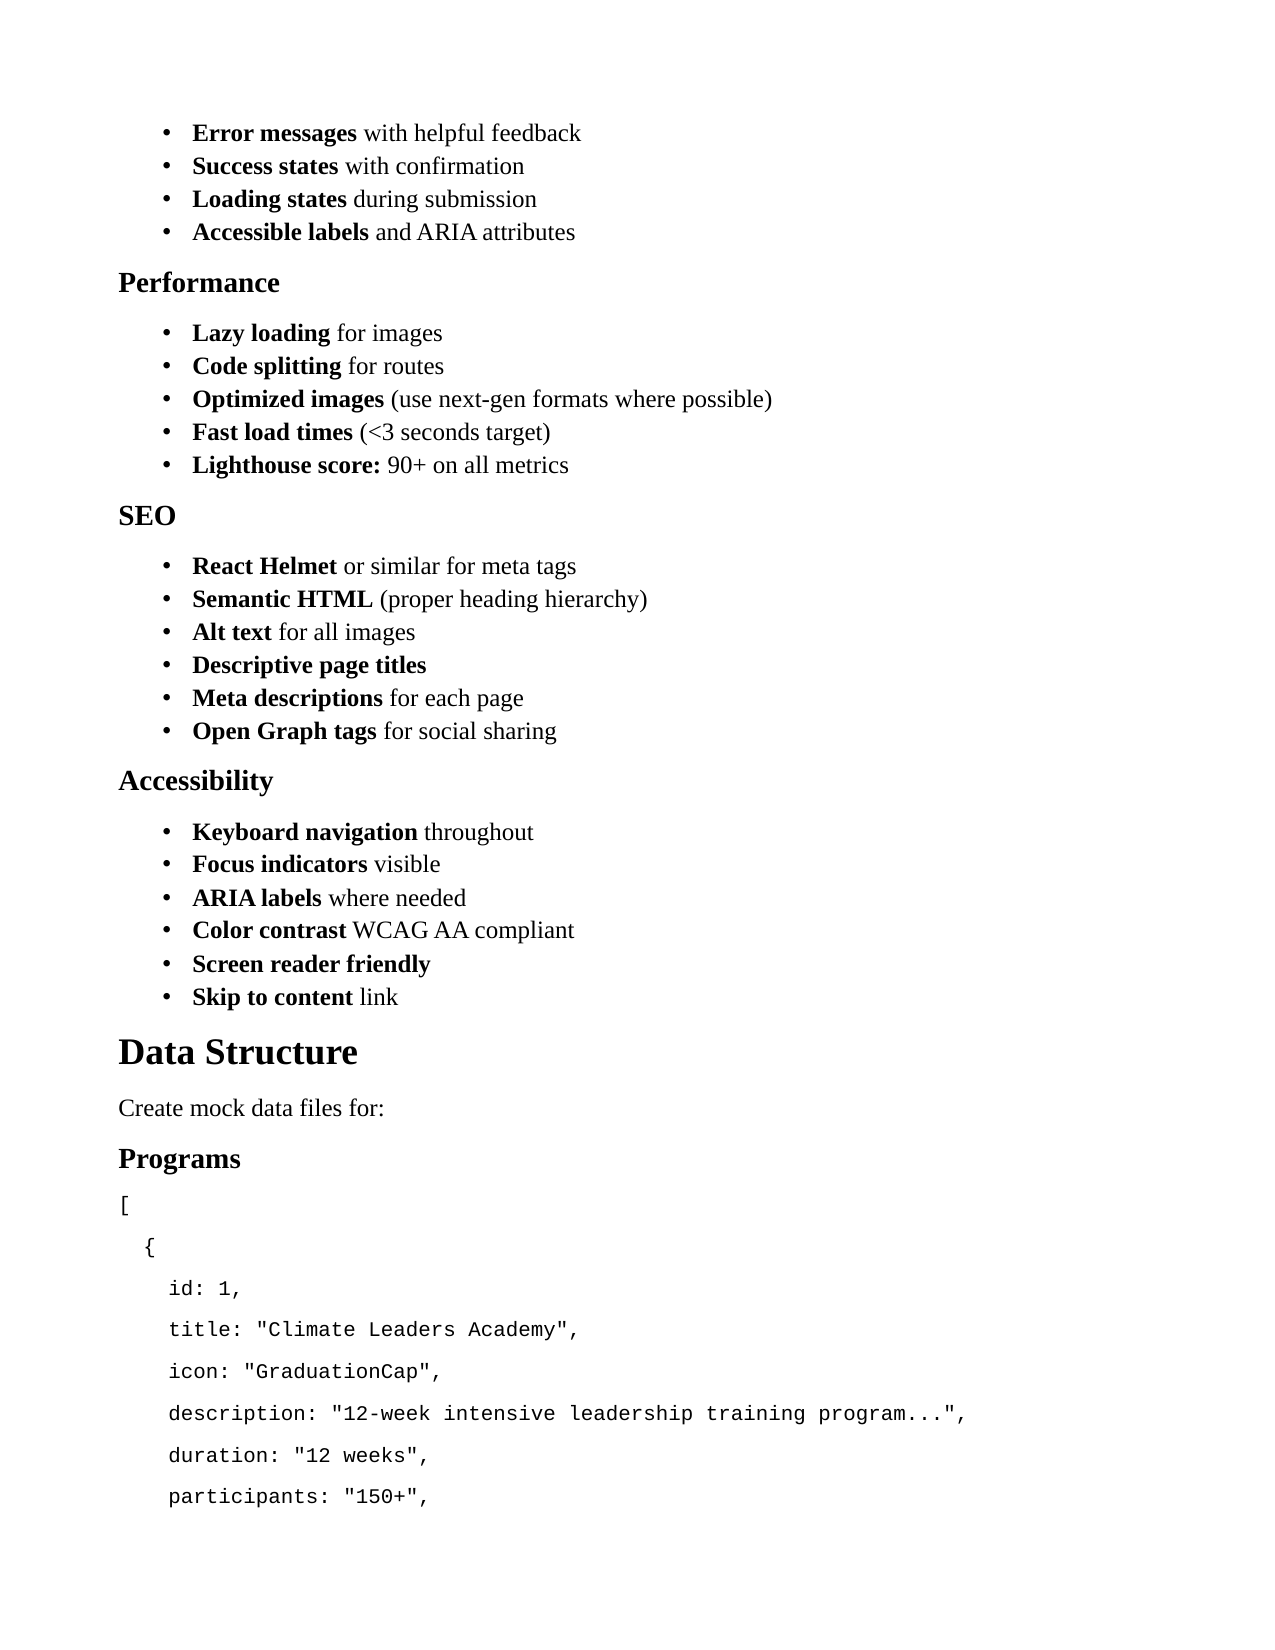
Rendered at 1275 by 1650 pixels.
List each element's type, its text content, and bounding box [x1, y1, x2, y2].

subtitle SEO [118, 498, 1157, 531]
text duration: "12 weeks", [118, 1445, 1157, 1468]
list Screen reader friendly [162, 949, 1157, 977]
list Fast load times (<3 seconds target) [162, 417, 1157, 446]
text title: "Climate Leaders Academy", [118, 1319, 1157, 1343]
text id: 1, [118, 1278, 1157, 1301]
list Semantic HTML (proper heading hierarchy) [162, 584, 1157, 612]
list Open Graph tags for social sharing [162, 716, 1157, 744]
list Error messages with helpful feedback [162, 118, 1157, 147]
subtitle Programs [118, 1141, 1157, 1174]
subtitle Accessibility [118, 763, 1157, 797]
list Alt text for all images [162, 617, 1157, 646]
subtitle Performance [118, 265, 1157, 298]
text [ [118, 1194, 1157, 1218]
list React Helmet or similar for meta tags [162, 551, 1157, 579]
list Skip to content link [162, 982, 1157, 1010]
text participants: "150+", [118, 1487, 1157, 1510]
list Keyboard navigation throughout [162, 817, 1157, 845]
text Create mock data files for: [118, 1093, 1157, 1122]
subtitle Data Structure [118, 1029, 1157, 1072]
list Lazy loading for images [162, 318, 1157, 347]
list Lighthouse score: 90+ on all metrics [162, 450, 1157, 479]
text { [118, 1236, 1157, 1259]
list Descriptive page titles [162, 650, 1157, 678]
list Success states with confirmation [162, 151, 1157, 180]
list Accessible labels and ARIA attributes [162, 217, 1157, 246]
text description: "12-week intensive leadership training program...", [118, 1403, 1157, 1427]
list Meta descriptions for each page [162, 683, 1157, 712]
list Loading states during submission [162, 184, 1157, 213]
text icon: "GraduationCap", [118, 1361, 1157, 1385]
list Optimized images (use next-gen formats where possible) [162, 384, 1157, 413]
list Code splitting for routes [162, 351, 1157, 380]
list ARIA labels where needed [162, 883, 1157, 911]
list Color contrast WCAG AA compliant [162, 916, 1157, 944]
list Focus indicators visible [162, 849, 1157, 878]
